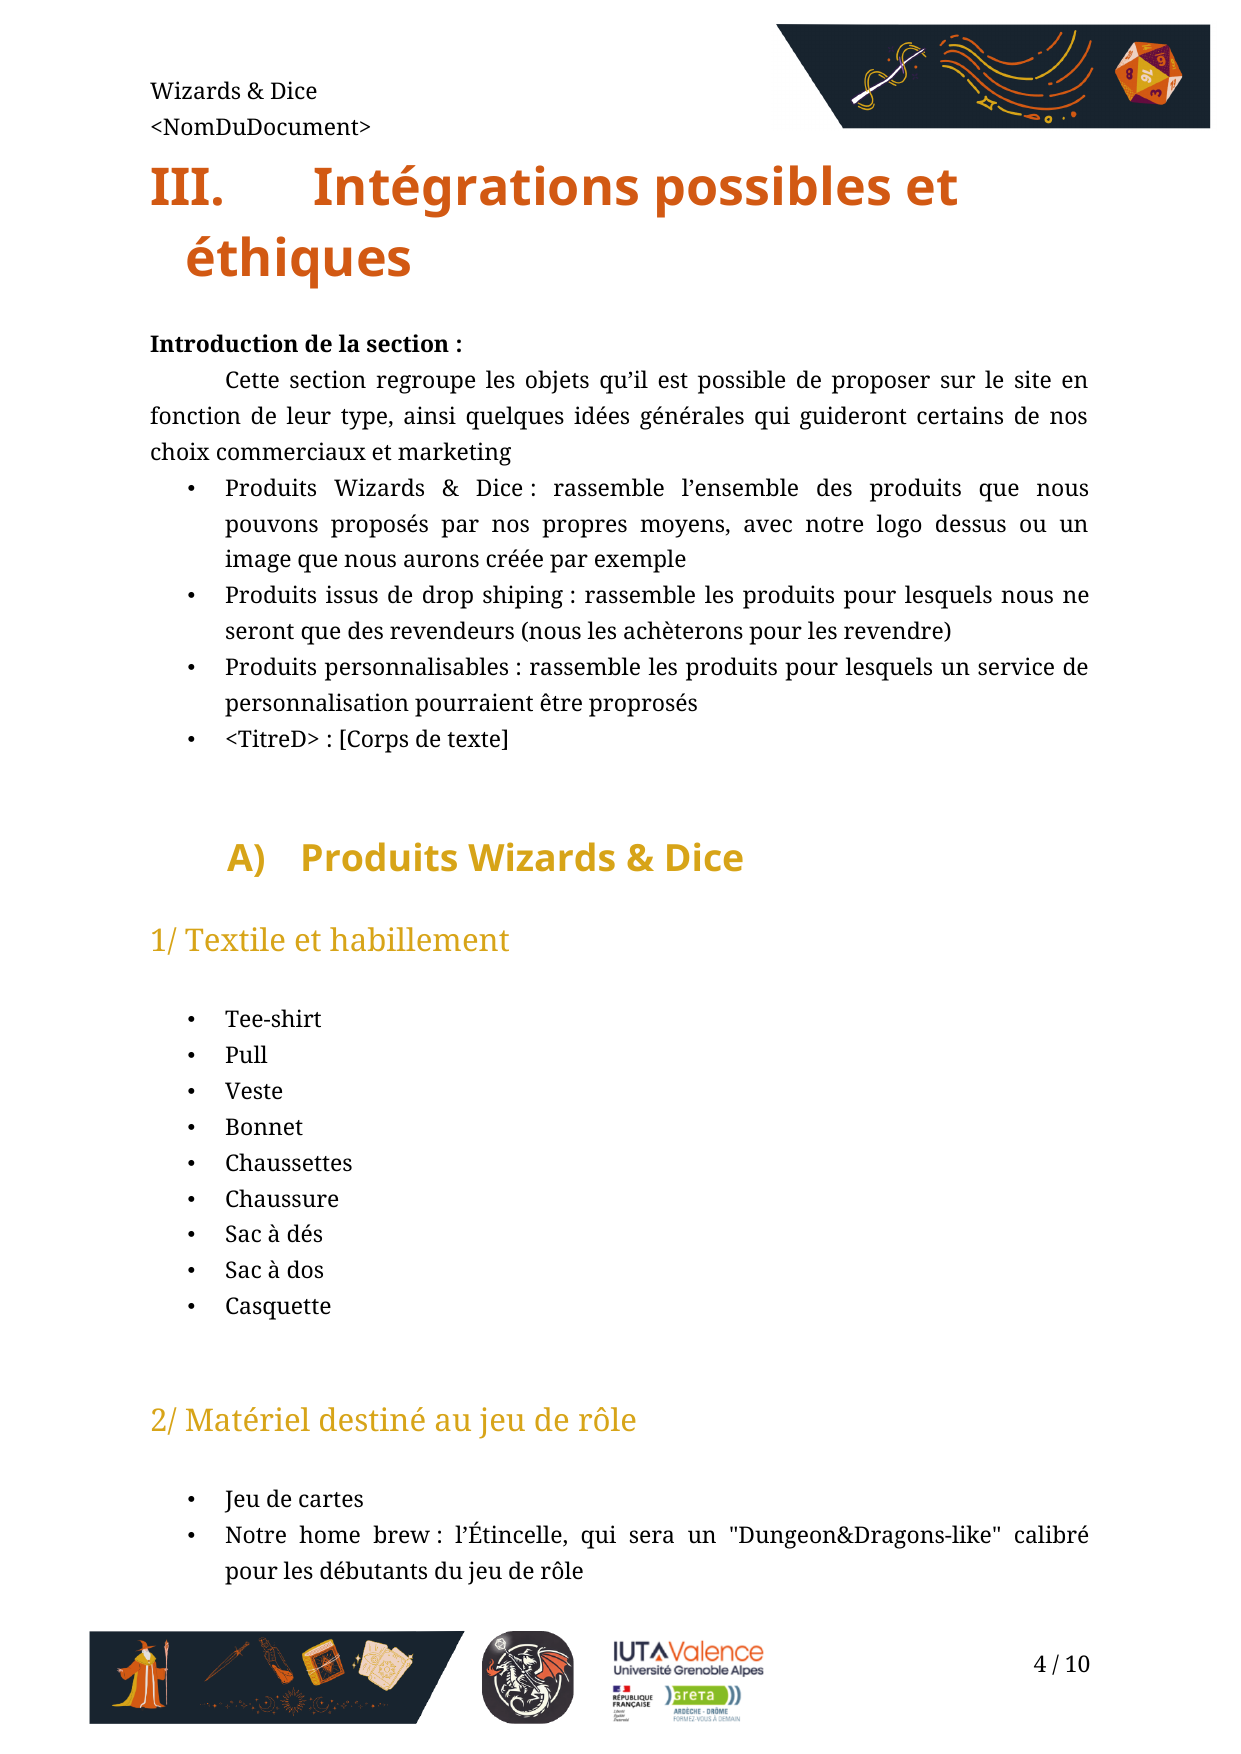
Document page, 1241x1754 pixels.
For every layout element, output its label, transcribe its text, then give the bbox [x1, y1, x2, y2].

subtitle Matériel destiné au jeu de rôle [150, 1398, 1090, 1441]
subtitle Textile et habillement [150, 918, 1090, 961]
list Notre home brew : l’Étincelle, qui sera un "Dungeon&Dragons-like" calibré pour les débutants du jeu de rôle [187, 1519, 1090, 1586]
picture [81, 1620, 788, 1733]
list Tee-shirt [187, 1003, 1090, 1034]
list Produits Wizards & Dice : rassemble l’ensemble des produits que nous pouvons proposés par nos propres moyens, avec notre logo dessus ou un image que nous aurons créée par exemple [187, 472, 1090, 575]
list Casquette [187, 1290, 1090, 1322]
list Sac à dos [187, 1254, 1090, 1286]
subtitle Intégrations possibles et éthiques [150, 150, 1090, 292]
list Bonnet [187, 1111, 1090, 1142]
list Produits issus de drop shiping : rassemble les produits pour lesquels nous ne seront que des revendeurs (nous les achèterons pour les revendre) [187, 579, 1090, 647]
text Introduction de la section : [150, 328, 1090, 359]
list Chaussettes [187, 1147, 1090, 1178]
text Cette section regroupe les objets qu’il est possible de proposer sur le site en fonction de leur type, ainsi quelques idées générales qui guideront certains de nos choix commerciaux et marketing [150, 364, 1090, 467]
list Produits personnalisables : rassemble les produits pour lesquels un service de personnalisation pourraient être proprosés [187, 651, 1090, 718]
picture [771, 21, 1218, 131]
list <TitreD> : [Corps de texte] [187, 723, 1090, 754]
list Jeu de cartes [187, 1483, 1090, 1514]
subtitle Produits Wizards & Dice [227, 831, 1090, 882]
list Chaussure [187, 1182, 1090, 1214]
list Sac à dés [187, 1218, 1090, 1250]
list Veste [187, 1075, 1090, 1106]
list Pull [187, 1039, 1090, 1070]
